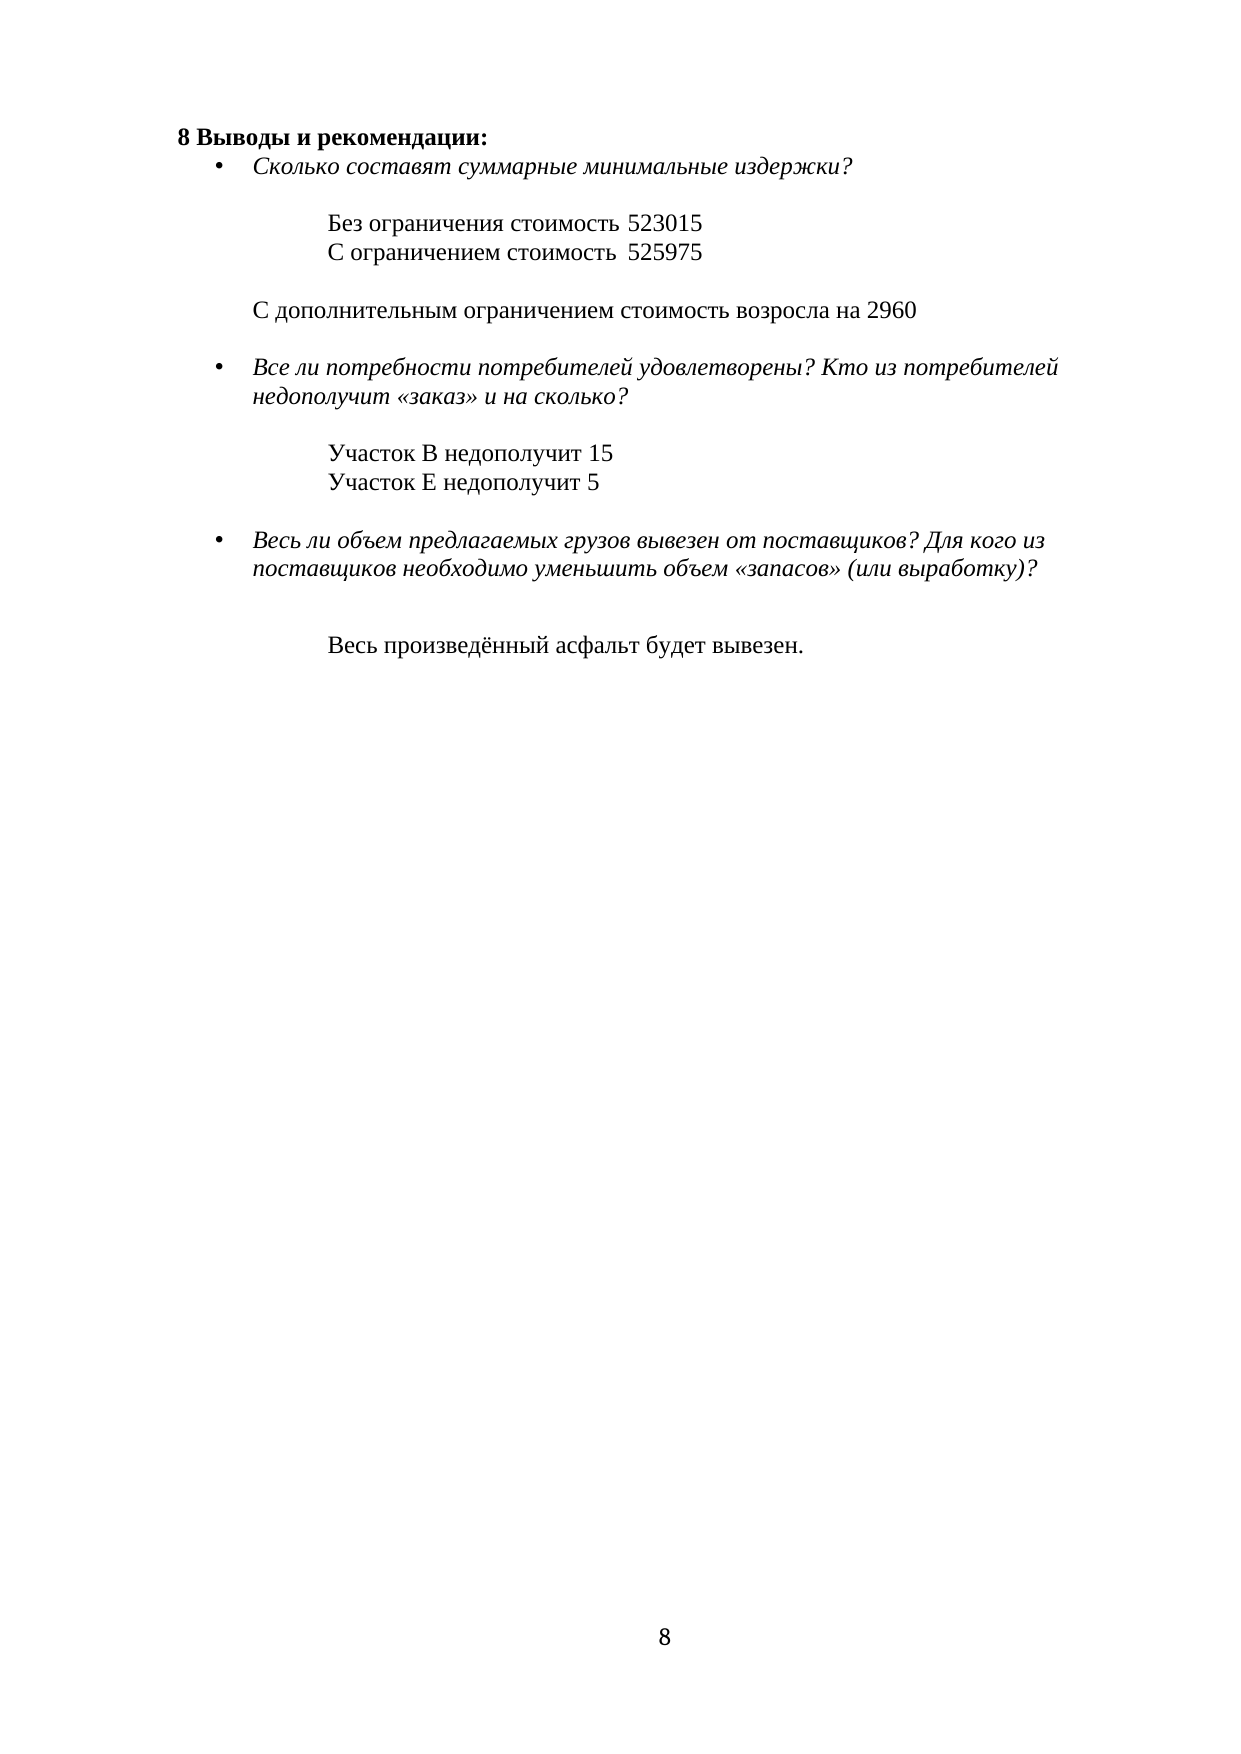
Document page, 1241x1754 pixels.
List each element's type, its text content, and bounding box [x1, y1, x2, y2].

text Участок B недополучит 15 [177, 438, 1152, 467]
text С ограничением стоимость 525975 [177, 237, 1152, 266]
text С дополнительным ограничением стоимость возросла на 2960 [177, 295, 1152, 323]
text Участок Е недополучит 5 [177, 467, 1152, 496]
text Без ограничения стоимость 523015 [177, 208, 1152, 237]
list Сколько составят суммарные минимальные издержки? [215, 151, 1152, 180]
list Все ли потребности потребителей удовлетворены? Кто из потребителей недополучит «заказ» и на сколько? [215, 352, 1152, 410]
subtitle 8 Выводы и рекомендации: [177, 122, 1152, 151]
text Весь произведённый асфальт будет вывезен. [177, 630, 1152, 659]
list Весь ли объем предлагаемых грузов вывезен от поставщиков? Для кого из поставщиков необходимо уменьшить объем «запасов» (или выработку)? [215, 525, 1152, 582]
